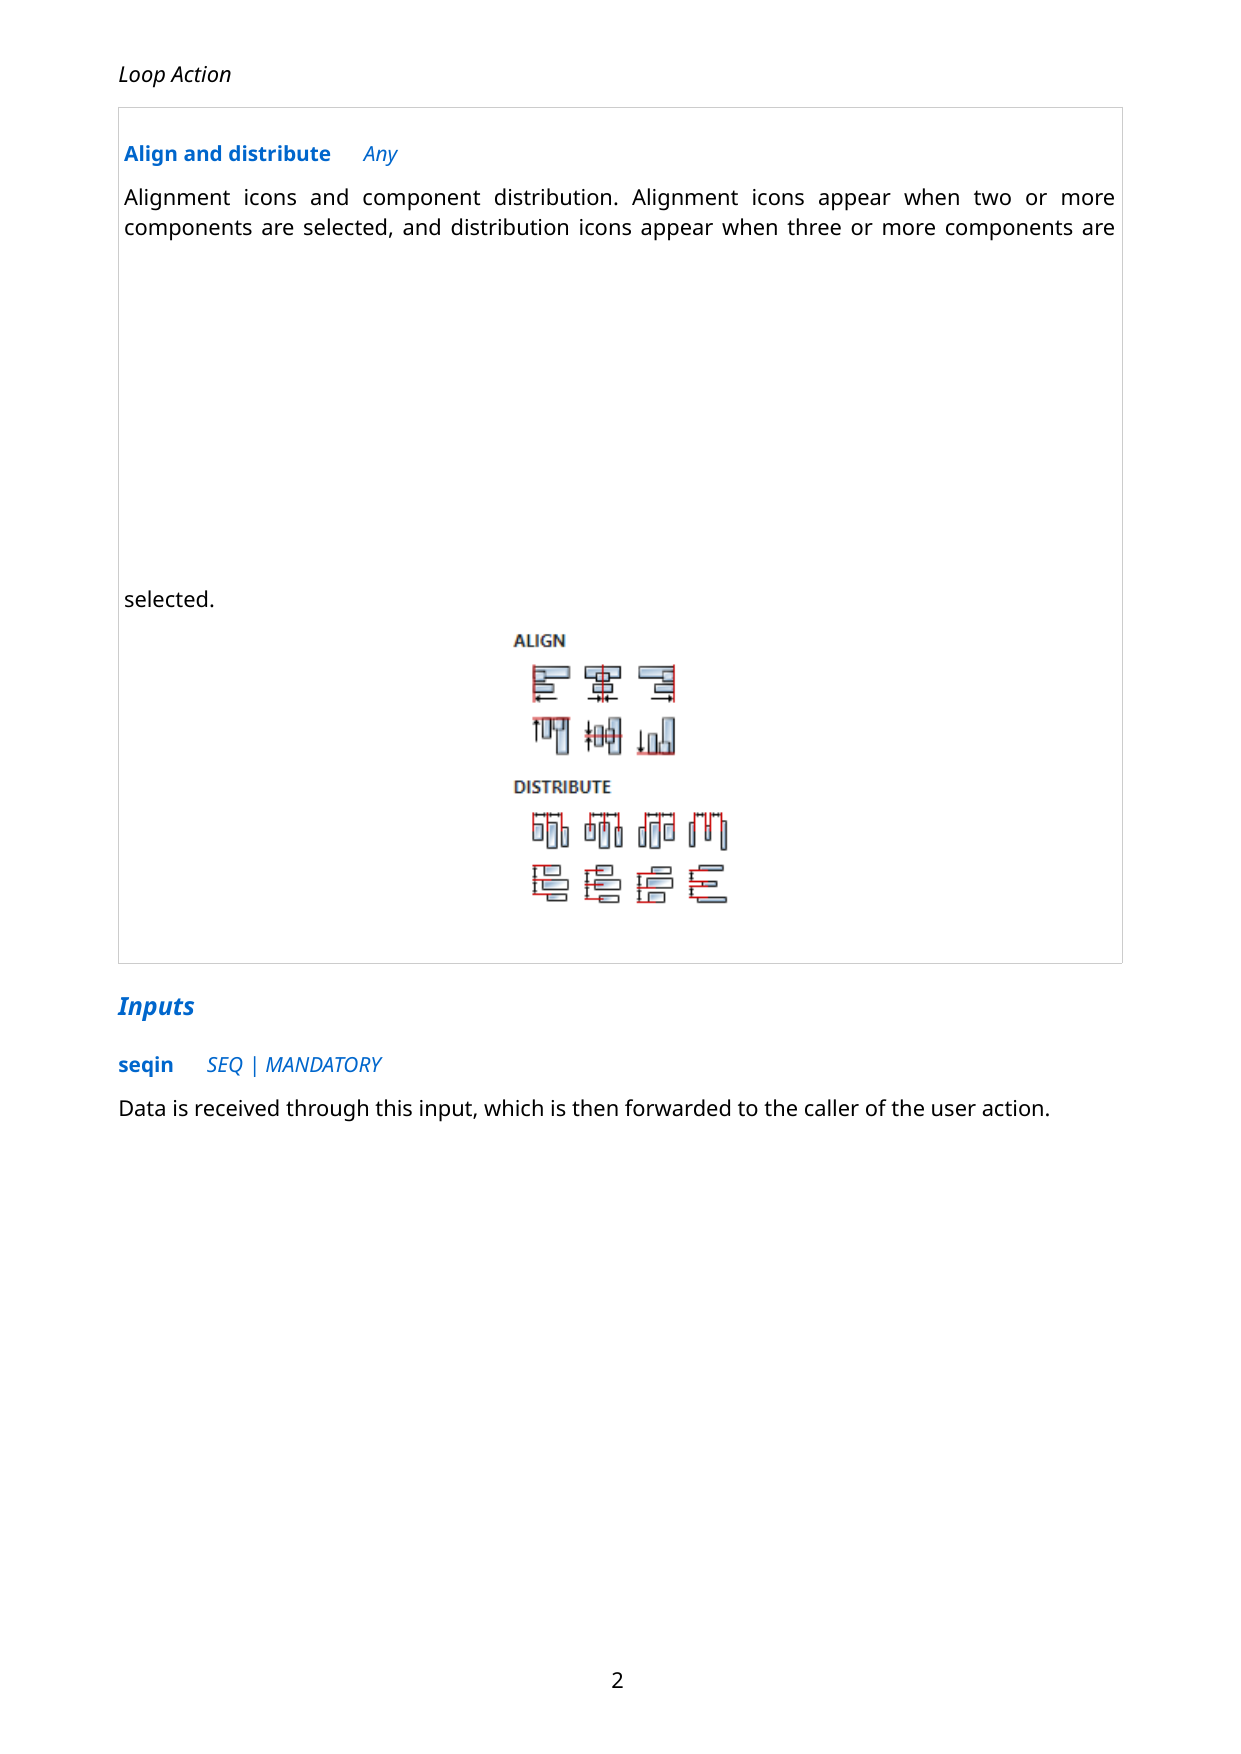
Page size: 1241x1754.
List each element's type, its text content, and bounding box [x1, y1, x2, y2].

picture [490, 625, 750, 916]
text Data is received through this input, which is then forwarded to the caller of the user action. [118, 1093, 1122, 1123]
table_cell Align and distribute Any Alignment icons and component distribution. Alignment icons appear when two or more components are selected, and distribution icons appear when three or more components are selected. [119, 108, 1122, 962]
subtitle Inputs [118, 989, 1122, 1023]
subtitle seqin SEQ | MANDATORY [118, 1050, 1122, 1078]
